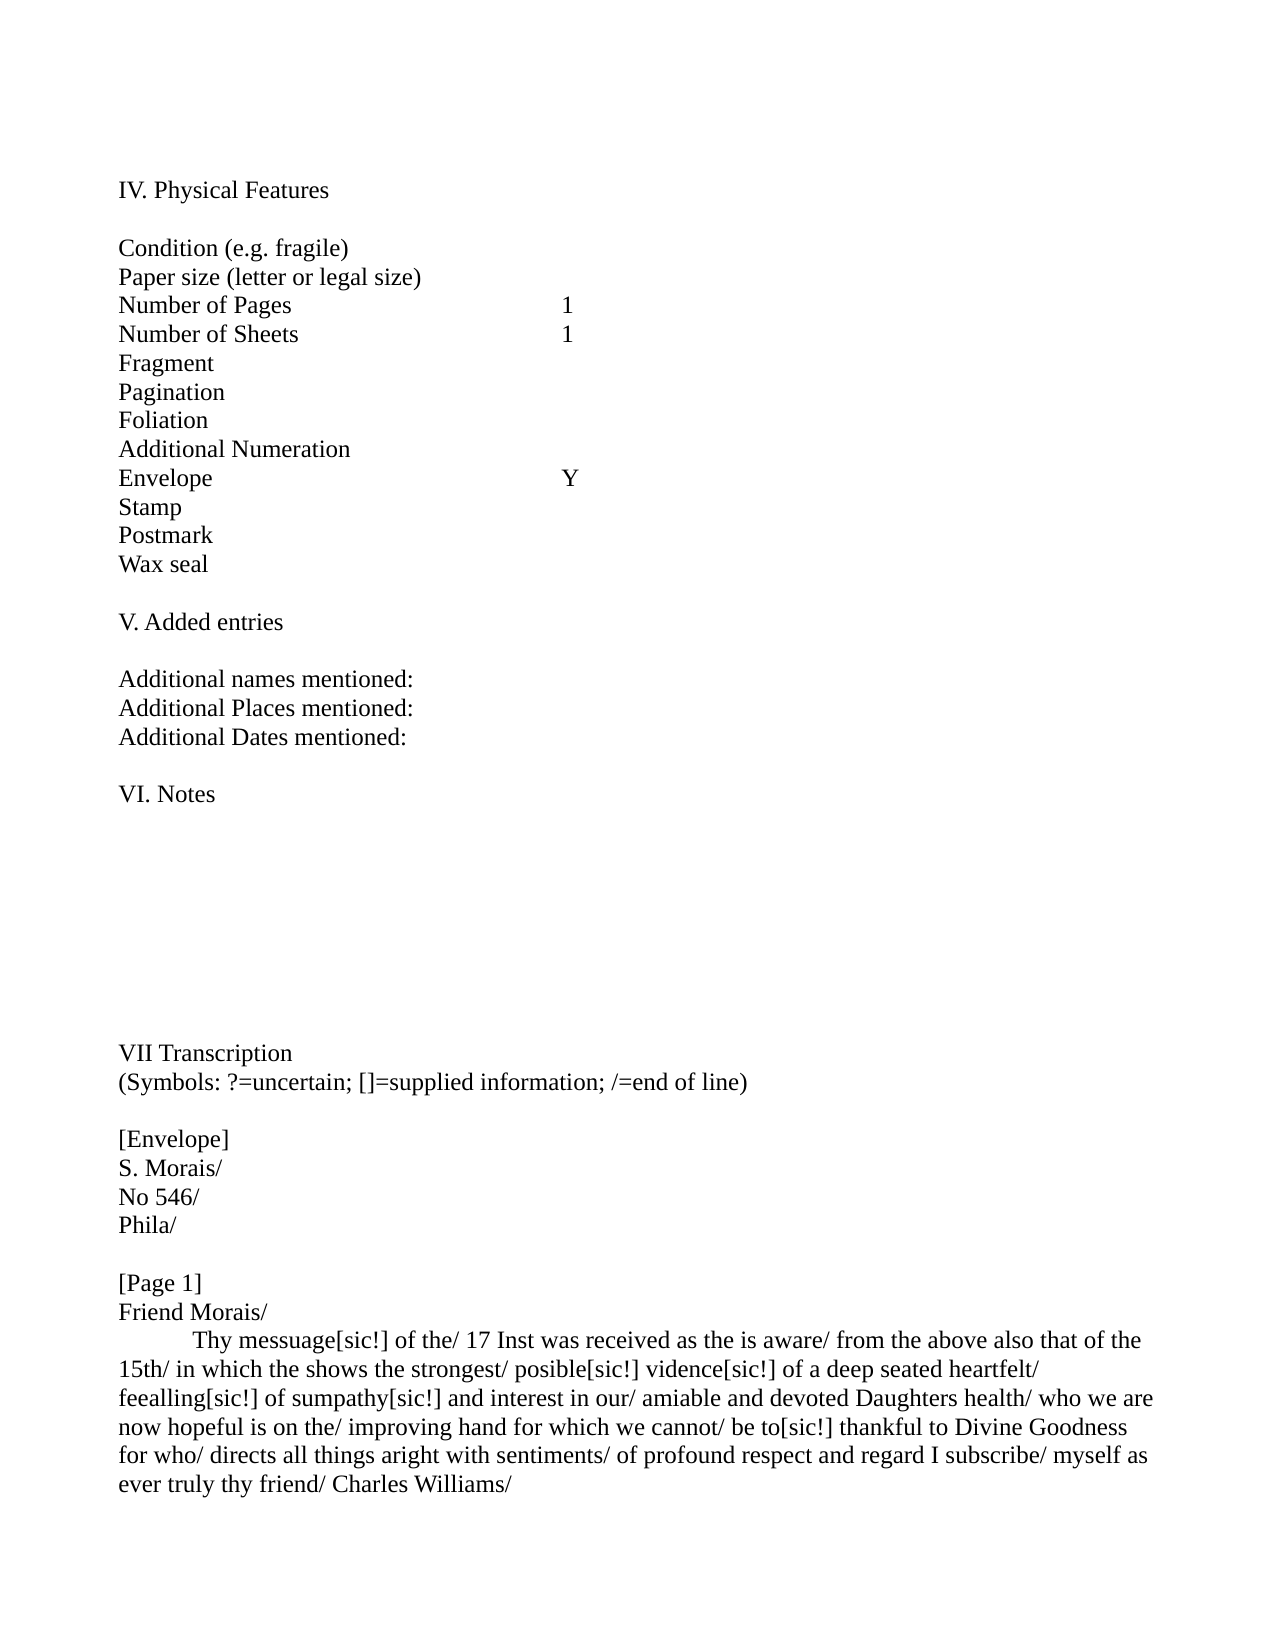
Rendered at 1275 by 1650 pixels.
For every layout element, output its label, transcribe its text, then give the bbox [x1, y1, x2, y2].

text [Page 1] [118, 1268, 1157, 1297]
text Additional names mentioned: [118, 664, 1157, 693]
text S. Morais/ [118, 1153, 1157, 1182]
text Number of Sheets 1 [118, 319, 1157, 348]
text VI. Notes [118, 779, 1157, 808]
text Additional Numeration [118, 434, 1157, 463]
text No 546/ [118, 1182, 1157, 1211]
text V. Added entries [118, 607, 1157, 636]
text Wax seal [118, 549, 1157, 578]
text [Envelope] [118, 1124, 1157, 1153]
text Additional Dates mentioned: [118, 722, 1157, 751]
text (Symbols: ?=uncertain; []=supplied information; /=end of line) [118, 1067, 1157, 1096]
text Friend Morais/ [118, 1297, 1157, 1326]
text Thy messuage[sic!] of the/ 17 Inst was received as the is aware/ from the above also that of the 15th/ in which the shows the strongest/ posible[sic!] vidence[sic!] of a deep seated heartfelt/ feealling[sic!] of sumpathy[sic!] and interest in our/ amiable and devoted Daughters health/ who we are now hopeful is on the/ improving hand for which we cannot/ be to[sic!] thankful to Divine Goodness for who/ directs all things aright with sentiments/ of profound respect and regard I subscribe/ myself as ever truly thy friend/ Charles Williams/ [118, 1326, 1157, 1498]
text Foliation [118, 406, 1157, 434]
text VII Transcription [118, 1038, 1157, 1067]
text Phila/ [118, 1211, 1157, 1239]
text Condition (e.g. fragile) [118, 233, 1157, 262]
text Paper size (letter or legal size) [118, 262, 1157, 291]
text Additional Places mentioned: [118, 693, 1157, 722]
text Envelope Y [118, 463, 1157, 492]
text Fragment [118, 348, 1157, 377]
text Stamp [118, 492, 1157, 521]
text IV. Physical Features [118, 176, 1157, 204]
text Postma rk [118, 521, 1157, 549]
text Number of Pages 1 [118, 291, 1157, 319]
text Pagination [118, 377, 1157, 406]
